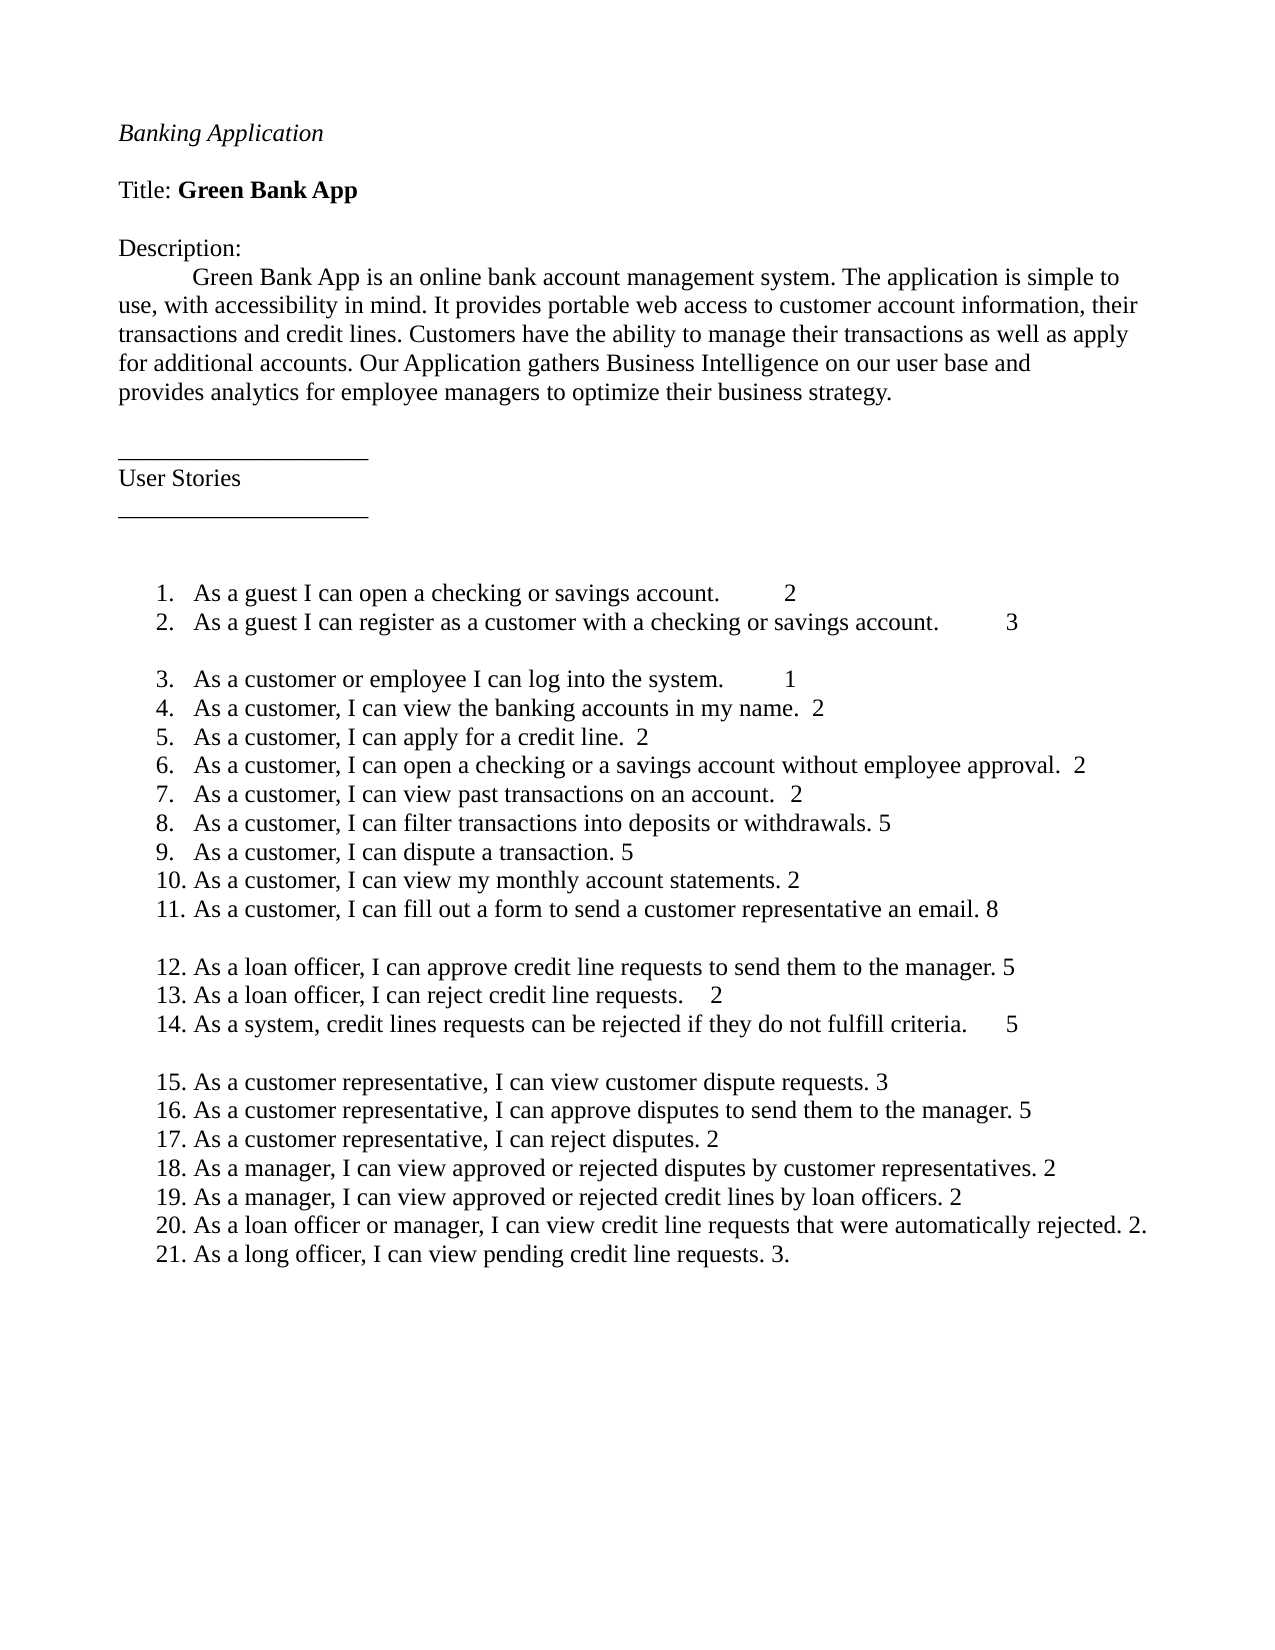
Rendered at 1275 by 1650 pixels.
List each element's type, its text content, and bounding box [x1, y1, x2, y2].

list As a customer, I can view my monthly account statements. 2 [156, 866, 1157, 894]
text ____________________ [118, 492, 1157, 521]
list As a customer or employee I can log into the system. 1 [156, 664, 1157, 693]
list As a guest I can register as a customer with a checking or savings account. 3 [156, 607, 1157, 636]
list As a customer, I can open a checking or a savings account without employee approval. 2 [156, 751, 1157, 779]
text Green Bank App is an online bank account management system. The application is simple to use, with accessibility in mind. It provides portable web access to customer account information, their transactions and credit lines. Customers have the ability to manage their transactions as well as apply for additional accounts. Our Application gathers Business Intelligence on our user base and [118, 262, 1157, 377]
list As a system, credit lines requests can be rejected if they do not fulfill criteria. 5 [156, 1009, 1157, 1038]
text User Stories [118, 463, 1157, 492]
list As a customer representative, I can view customer dispute requests. 3 [156, 1067, 1157, 1096]
list As a long officer, I can view pending credit line requests. 3. [156, 1239, 1157, 1268]
list As a customer representative, I can approve disputes to send them to the manager. 5 [156, 1096, 1157, 1124]
list As a customer, I can view the banking accounts in my name. 2 [156, 693, 1157, 722]
list As a customer representative, I can reject disputes. 2 [156, 1124, 1157, 1153]
list As a customer, I can filter transactions into deposits or withdrawals. 5 [156, 808, 1157, 837]
list As a loan officer, I can reject credit line requests. 2 [156, 981, 1157, 1009]
text ____________________ [118, 434, 1157, 463]
text provides analytics for employee managers to optimize their business strategy. [118, 377, 1157, 406]
text Description: [118, 233, 1157, 262]
list As a manager, I can view approved or rejected disputes by customer representatives. 2 [156, 1153, 1157, 1182]
list As a customer, I can fill out a form to send a customer representative an email. 8 [156, 894, 1157, 923]
text Banking Application [118, 118, 1157, 147]
list As a guest I can open a checking or savings account. 2 [156, 578, 1157, 607]
list As a customer, I can dispute a transaction. 5 [156, 837, 1157, 866]
list As a customer, I can view past transactions on an account. 2 [156, 779, 1157, 808]
list As a loan officer or manager, I can view credit line requests that were automatically rejected. 2. [156, 1211, 1157, 1239]
list As a manager, I can view approved or rejected credit lines by loan officers. 2 [156, 1182, 1157, 1211]
list As a loan officer, I can approve credit line requests to send them to the manager. 5 [156, 952, 1157, 981]
list As a customer, I can apply for a credit line. 2 [156, 722, 1157, 751]
text Title: Green Bank App [118, 176, 1157, 204]
